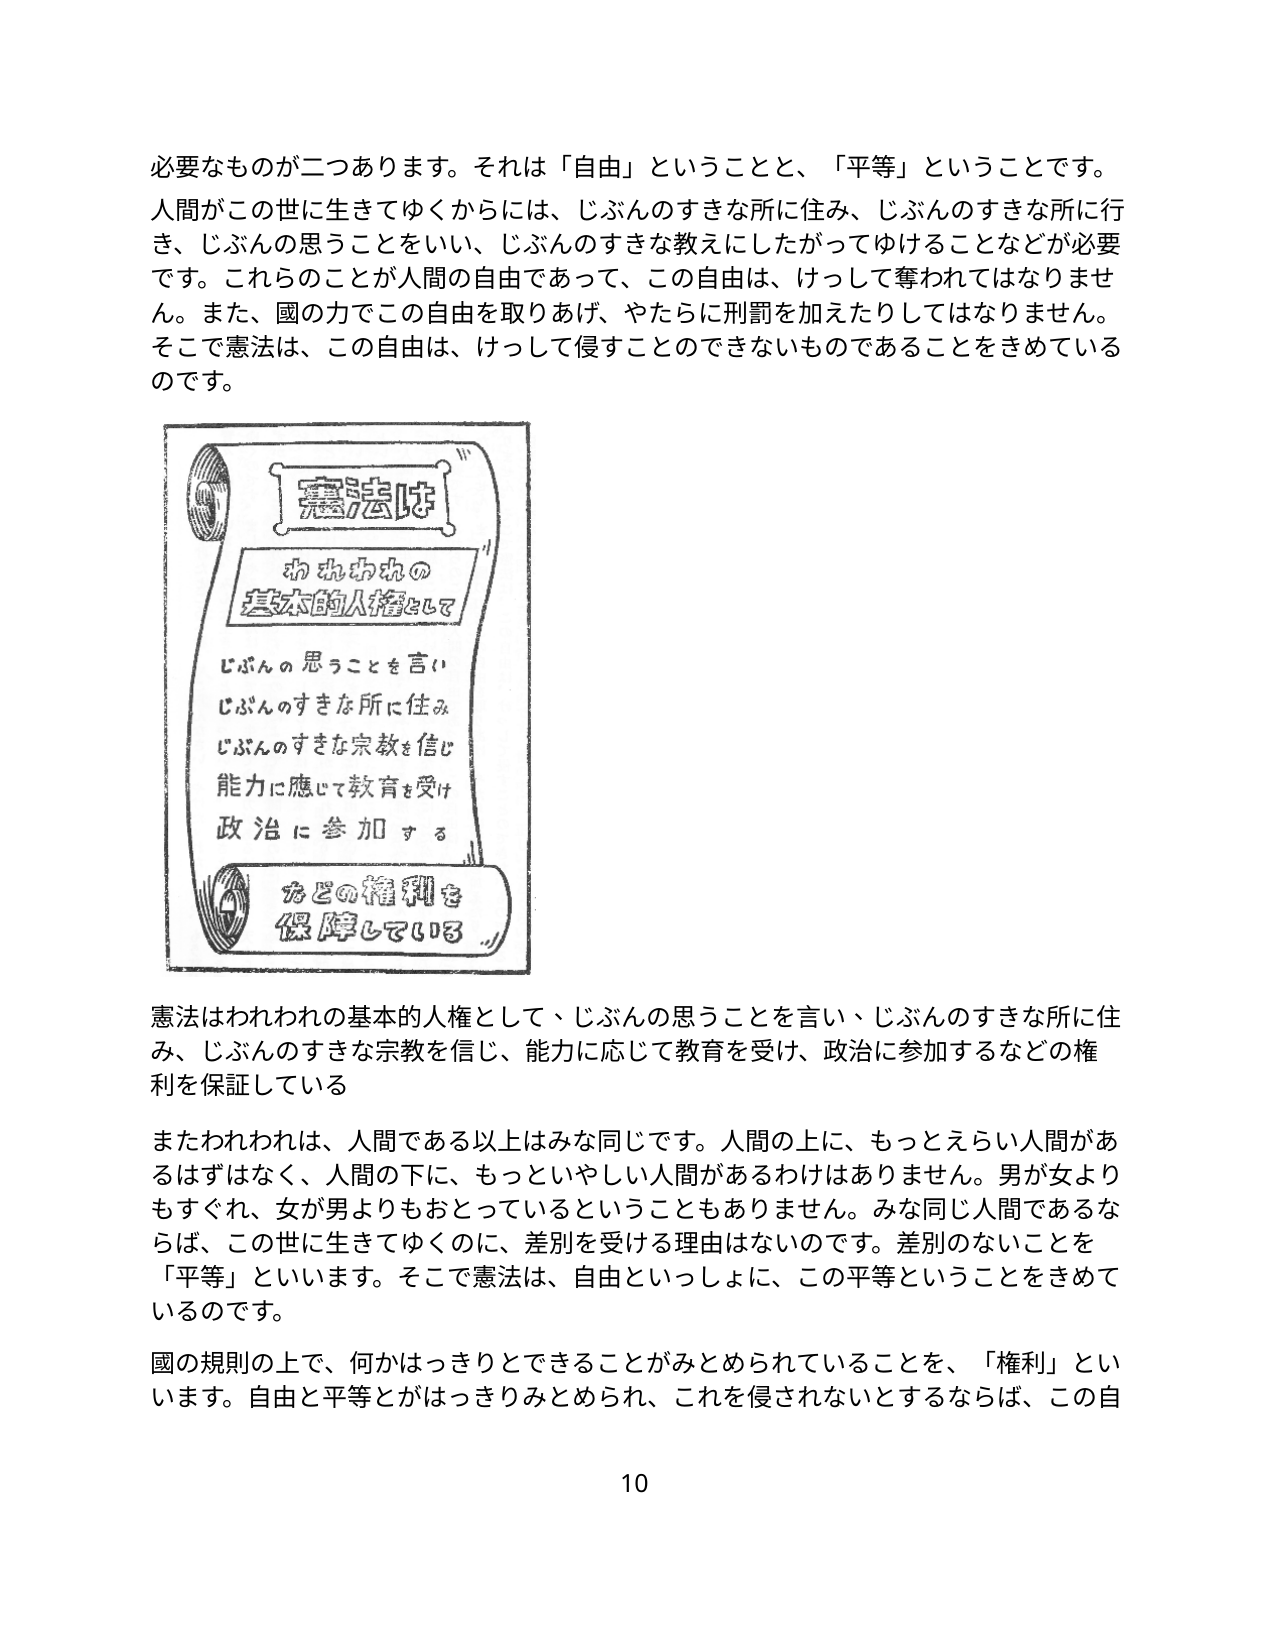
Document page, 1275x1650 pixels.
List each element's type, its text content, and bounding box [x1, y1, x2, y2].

text 國の規則の上で、何かはっきりとできることがみとめられていることを、「権利」といいます。自由と平等とがはっきりみとめられ、これを侵されないとするならば、この自 [150, 1346, 1125, 1414]
text 憲法はわれわれの基本的人権として、じぶんの思うことを言い、じぶんのすきな所に住み、じぶんのすきな宗教を信じ、能力に応じて教育を受け、政治に参加するなどの権利を保証している [150, 1000, 1125, 1102]
text 必要なものが二つあります。それは「自由」ということと、「平等」ということです。 [150, 150, 1125, 184]
text 人間がこの世に生きてゆくからには、じぶんのすきな所に住み、じぶんのすきな所に行き、じぶんの思うことをいい、じぶんのすきな教えにしたがってゆけることなどが必要です。これらのことが人間の自由であって、この自由は、けっして奪われてはなりません。また、國の力でこの自由を取りあげ、やたらに刑罰を加えたりしてはなりません。そこで憲法は、この自由は、けっして侵すことのできないものであることをきめているのです。 [150, 193, 1125, 397]
picture [150, 406, 549, 988]
text またわれわれは、人間である以上はみな同じです。人間の上に、もっとえらい人間があるはずはなく、人間の下に、もっといやしい人間があるわけはありません。男が女よりもすぐれ、女が男よりもおとっているということもありません。みな同じ人間であるならば、この世に生きてゆくのに、差別を受ける理由はないのです。差別のないことを「平等」といいます。そこで憲法は、自由といっしょに、この平等ということをきめているのです。 [150, 1123, 1125, 1328]
